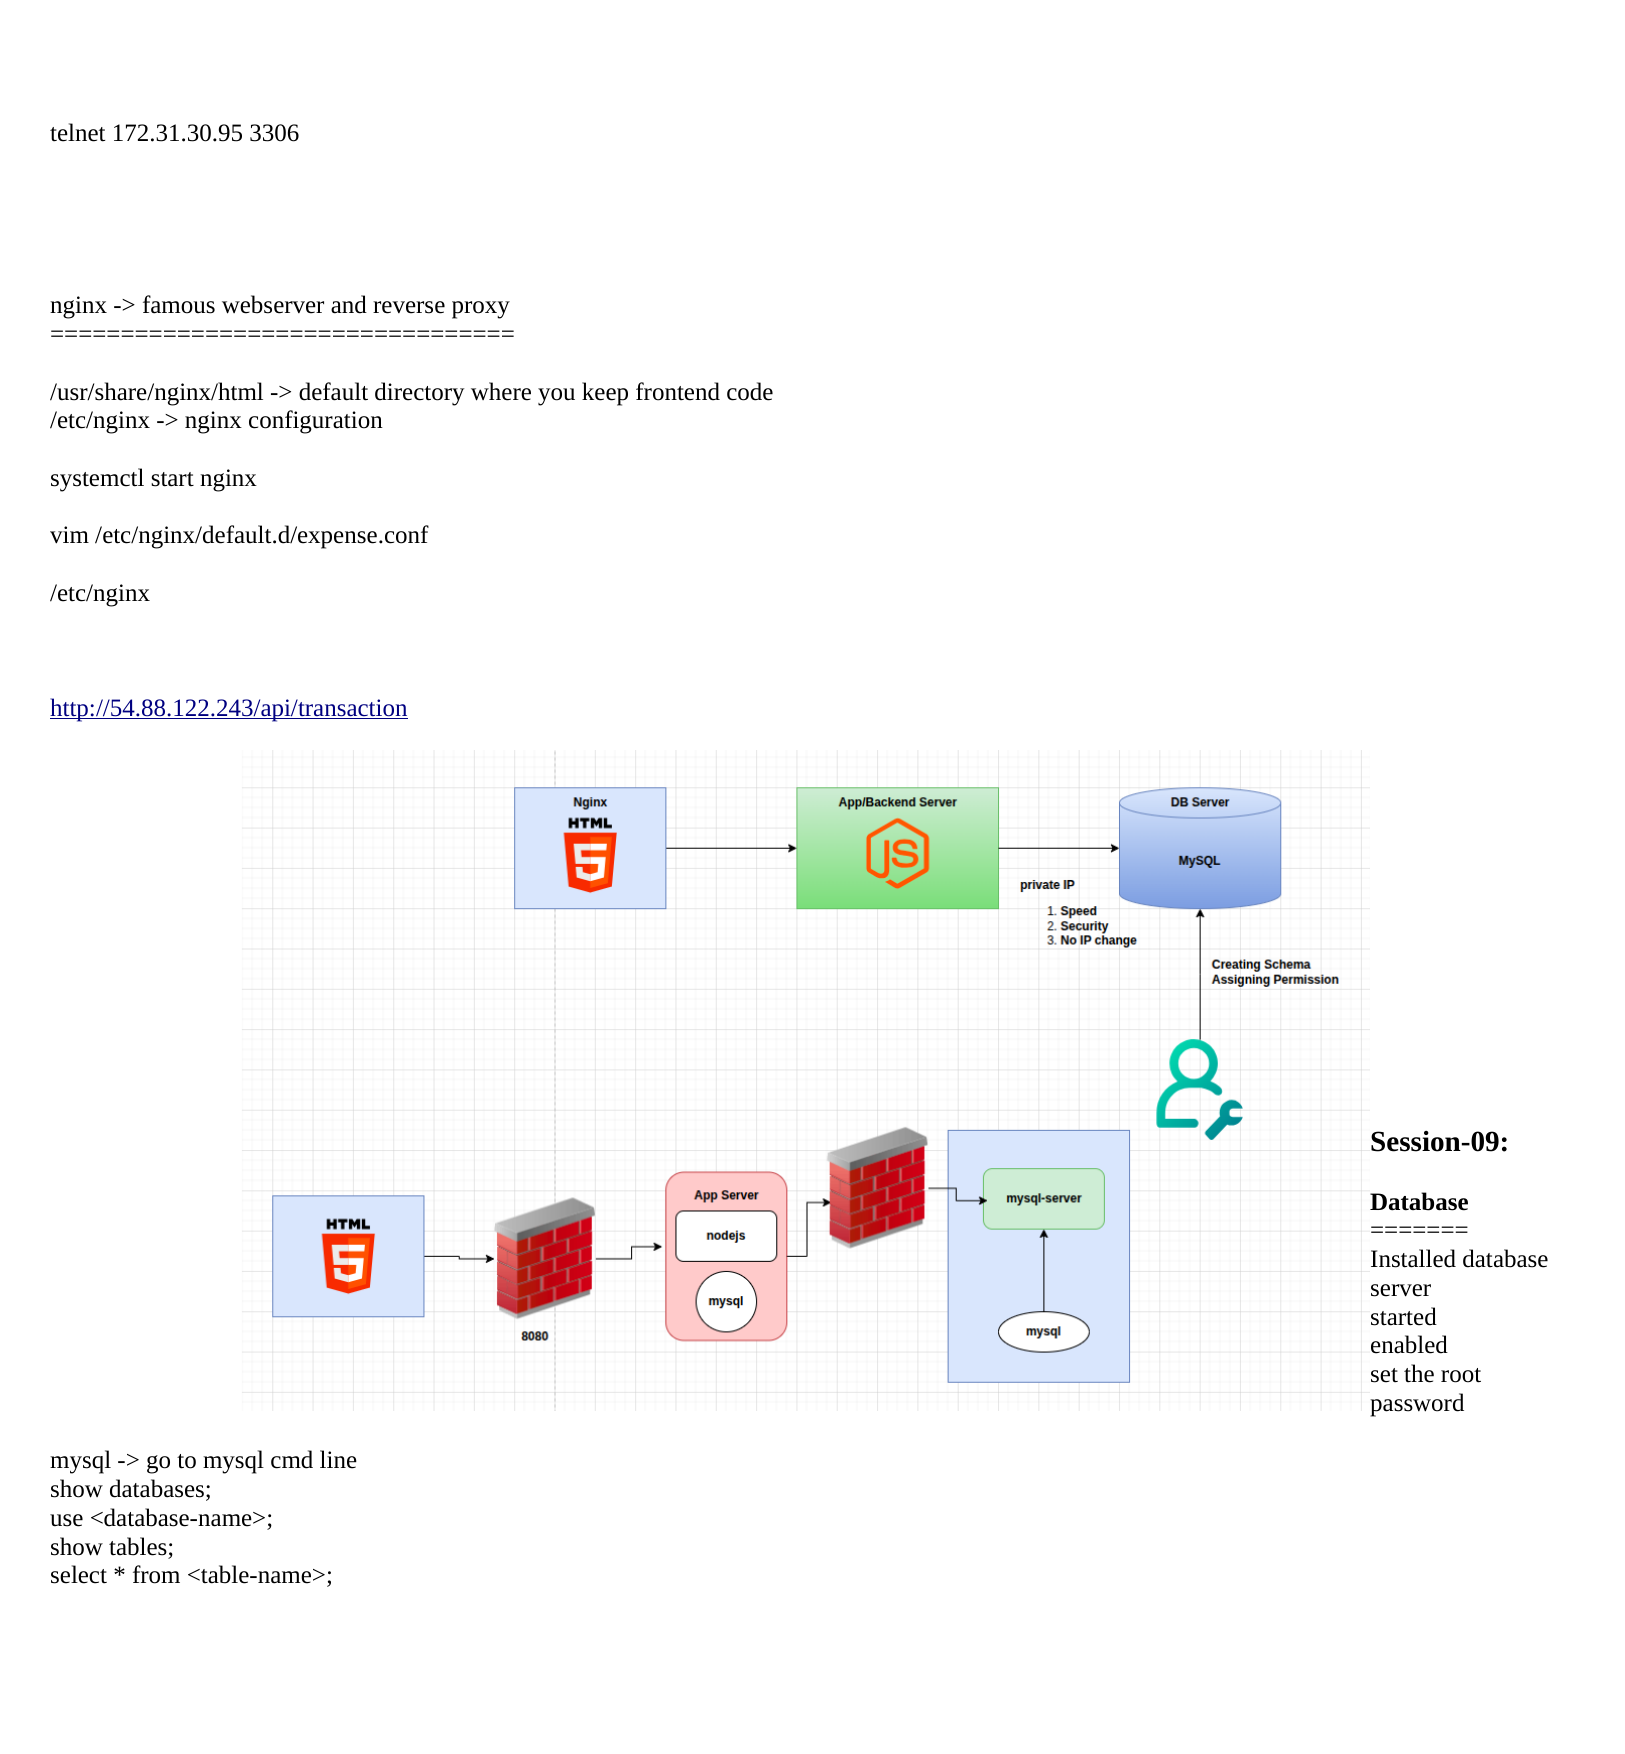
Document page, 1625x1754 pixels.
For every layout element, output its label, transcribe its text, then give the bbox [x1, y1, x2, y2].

text nginx -> famous webserver and reverse proxy [50, 291, 1562, 319]
text /etc/nginx -> nginx configuration [50, 406, 1562, 434]
text /usr/share/nginx/html -> default directory where you keep frontend code [50, 377, 1562, 406]
text Session-09: [1370, 952, 1562, 1158]
text [50, 1330, 241, 1359]
text [50, 1215, 241, 1244]
text set the root password [50, 1359, 1562, 1417]
text ================================= [50, 319, 1562, 348]
picture [241, 750, 1370, 1411]
text mysql -> go to mysql cmd line [50, 1445, 1562, 1474]
text enabled [1370, 1330, 1562, 1359]
text [50, 1302, 241, 1330]
text http://54.88.122.243/api/transaction [50, 693, 1562, 722]
text [50, 1158, 241, 1215]
text [50, 952, 241, 1158]
text select * from <table-name>; [50, 1560, 1562, 1589]
text started [1370, 1302, 1562, 1330]
text use <database-name>; [50, 1503, 1562, 1532]
text vim /etc/nginx/default.d/expense.conf [50, 521, 1562, 549]
text /etc/nginx [50, 578, 1562, 607]
text show databases; [50, 1474, 1562, 1503]
text systemctl start nginx [50, 463, 1562, 492]
text show tables; [50, 1532, 1562, 1560]
text ======= [1370, 1215, 1562, 1244]
text Installed database server [1370, 1244, 1562, 1302]
text telnet 172.31.30.95 3306 [50, 118, 1562, 147]
text [50, 1244, 241, 1302]
text Database [1370, 1158, 1562, 1215]
